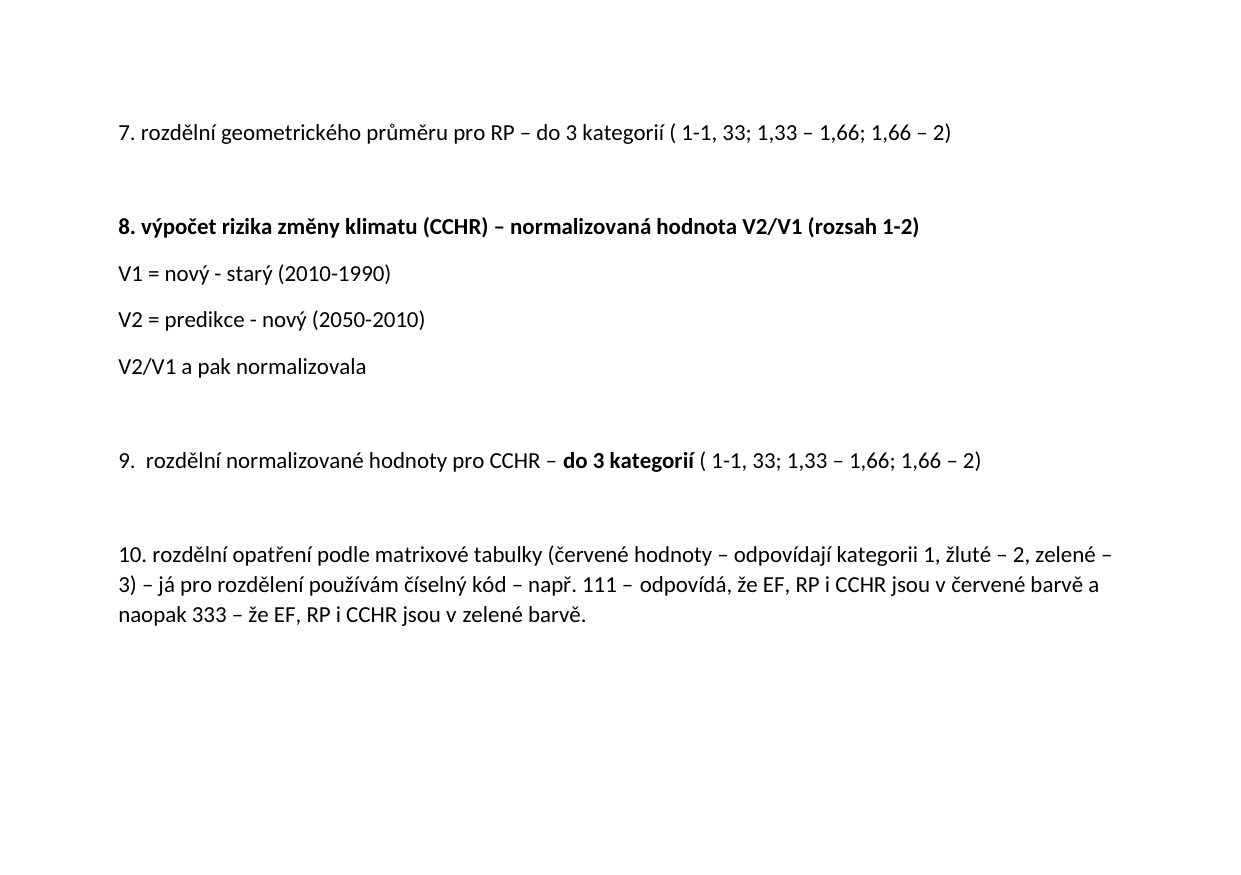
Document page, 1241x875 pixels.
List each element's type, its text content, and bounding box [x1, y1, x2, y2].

text 10. rozdělní opatření podle matrixové tabulky (červené hodnoty – odpovídají kategorii 1, žluté – 2, zelené – 3) – já pro rozdělení používám číselný kód – např. 111 – odpovídá, že EF, RP i CCHR jsou v červené barvě a naopak 333 – že EF, RP i CCHR jsou v zelené barvě. [118, 540, 1122, 628]
text V1 = nový - starý (2010-1990) [118, 259, 1122, 287]
text V2/V1 a pak normalizovala [118, 352, 1122, 381]
text 7. rozdělní geometrického průměru pro RP – do 3 kategorií ( 1-1, 33; 1,33 – 1,66; 1,66 – 2) [118, 118, 1122, 146]
text 8. výpočet rizika změny klimatu (CCHR) – normalizovaná hodnota V2/V1 (rozsah 1-2) [118, 212, 1122, 240]
text 9. rozdělní normalizované hodnoty pro CCHR – do 3 kategorií ( 1-1, 33; 1,33 – 1,66; 1,66 – 2) [118, 446, 1122, 474]
text V2 = predikce - nový (2050-2010) [118, 306, 1122, 334]
